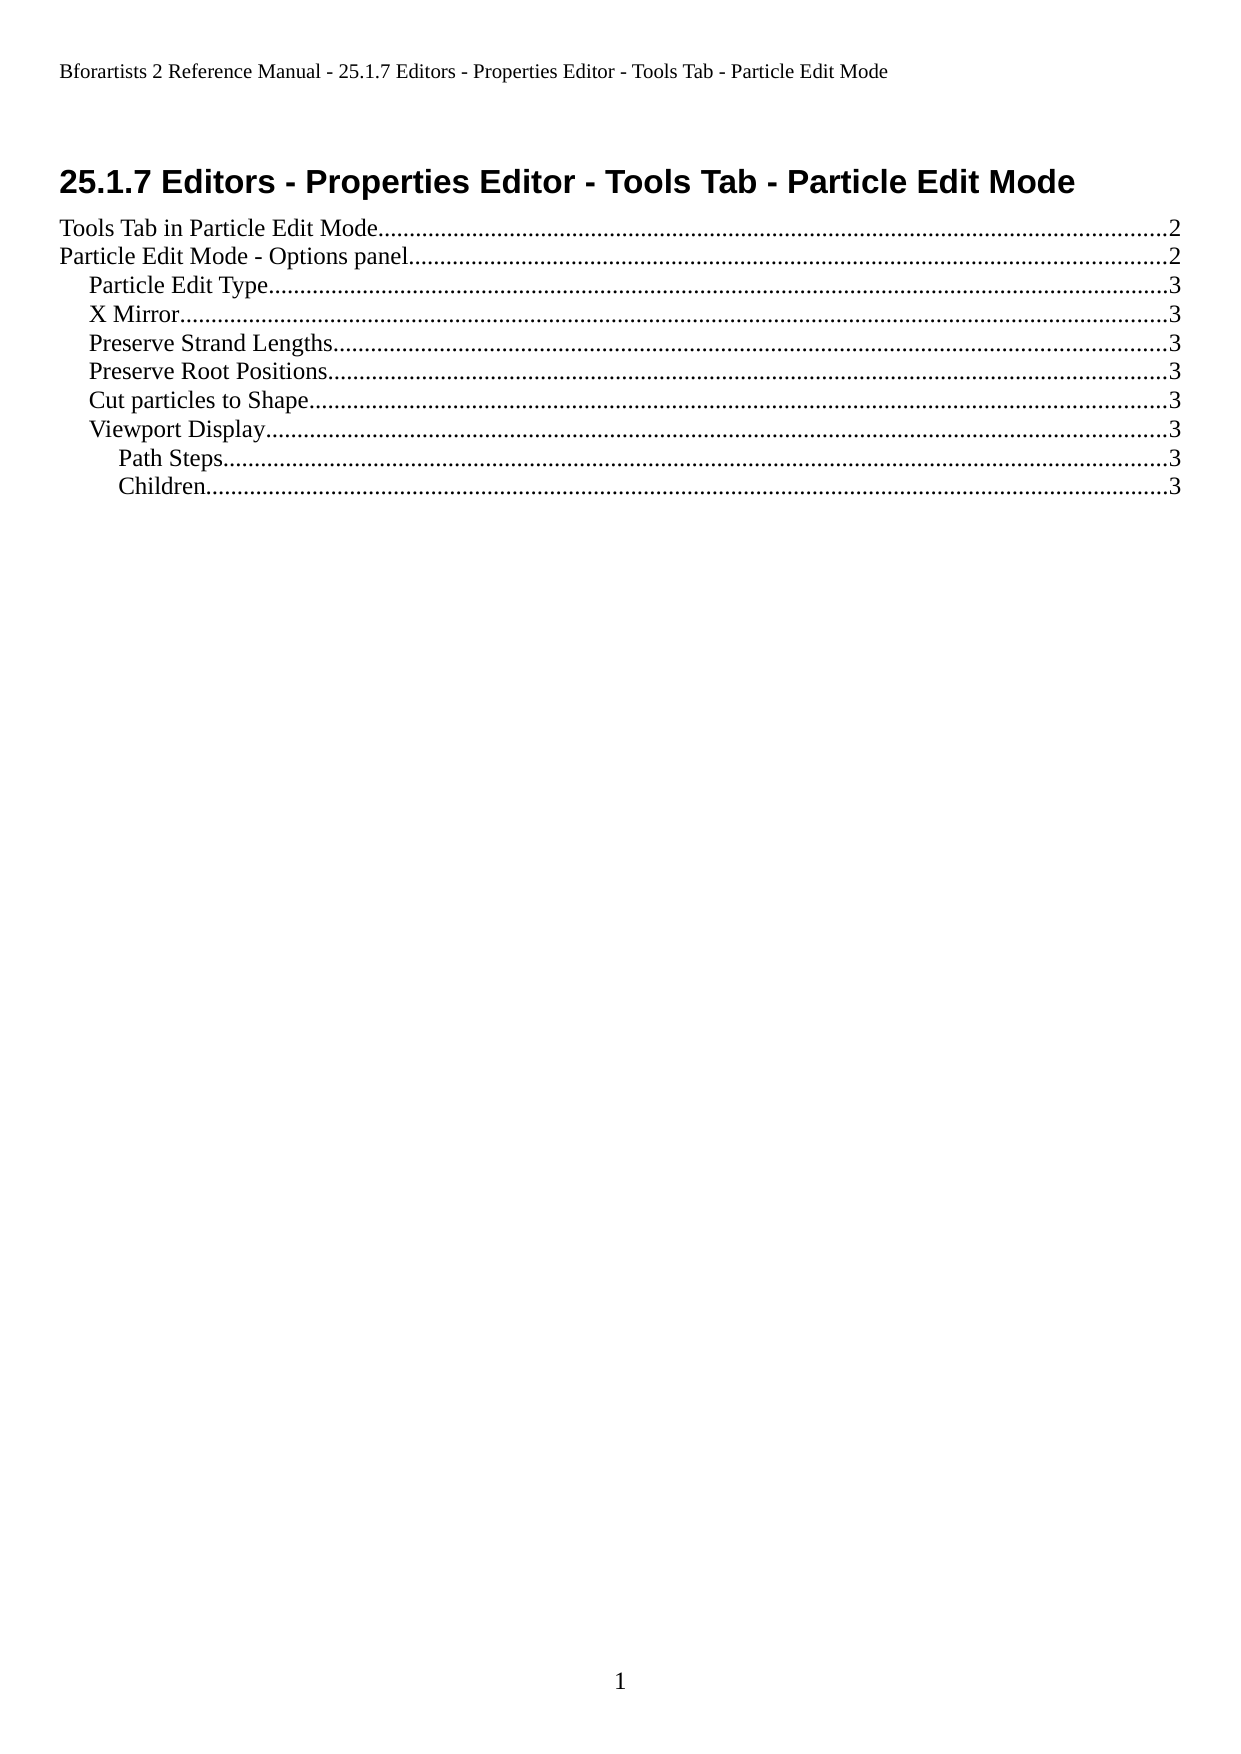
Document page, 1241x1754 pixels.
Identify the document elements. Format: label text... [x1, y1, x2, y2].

text Children 3 [118, 471, 1181, 500]
text Path Steps 3 [118, 443, 1181, 471]
text Cut particles to Shape 3 [88, 385, 1181, 414]
text Particle Edit Mode - Options panel 2 [59, 241, 1181, 270]
text X Mirror 3 [88, 299, 1181, 328]
subtitle 25.1.7 Editors - Properties Editor - Tools Tab - Particle Edit Mode [59, 162, 1181, 200]
text Tools Tab in Particle Edit Mode 2 [59, 213, 1181, 241]
text Preserve Strand Lengths 3 [88, 328, 1181, 356]
text Preserve Root Positions 3 [88, 356, 1181, 385]
text Particle Edit Type 3 [88, 270, 1181, 299]
text Viewport Display 3 [88, 414, 1181, 443]
